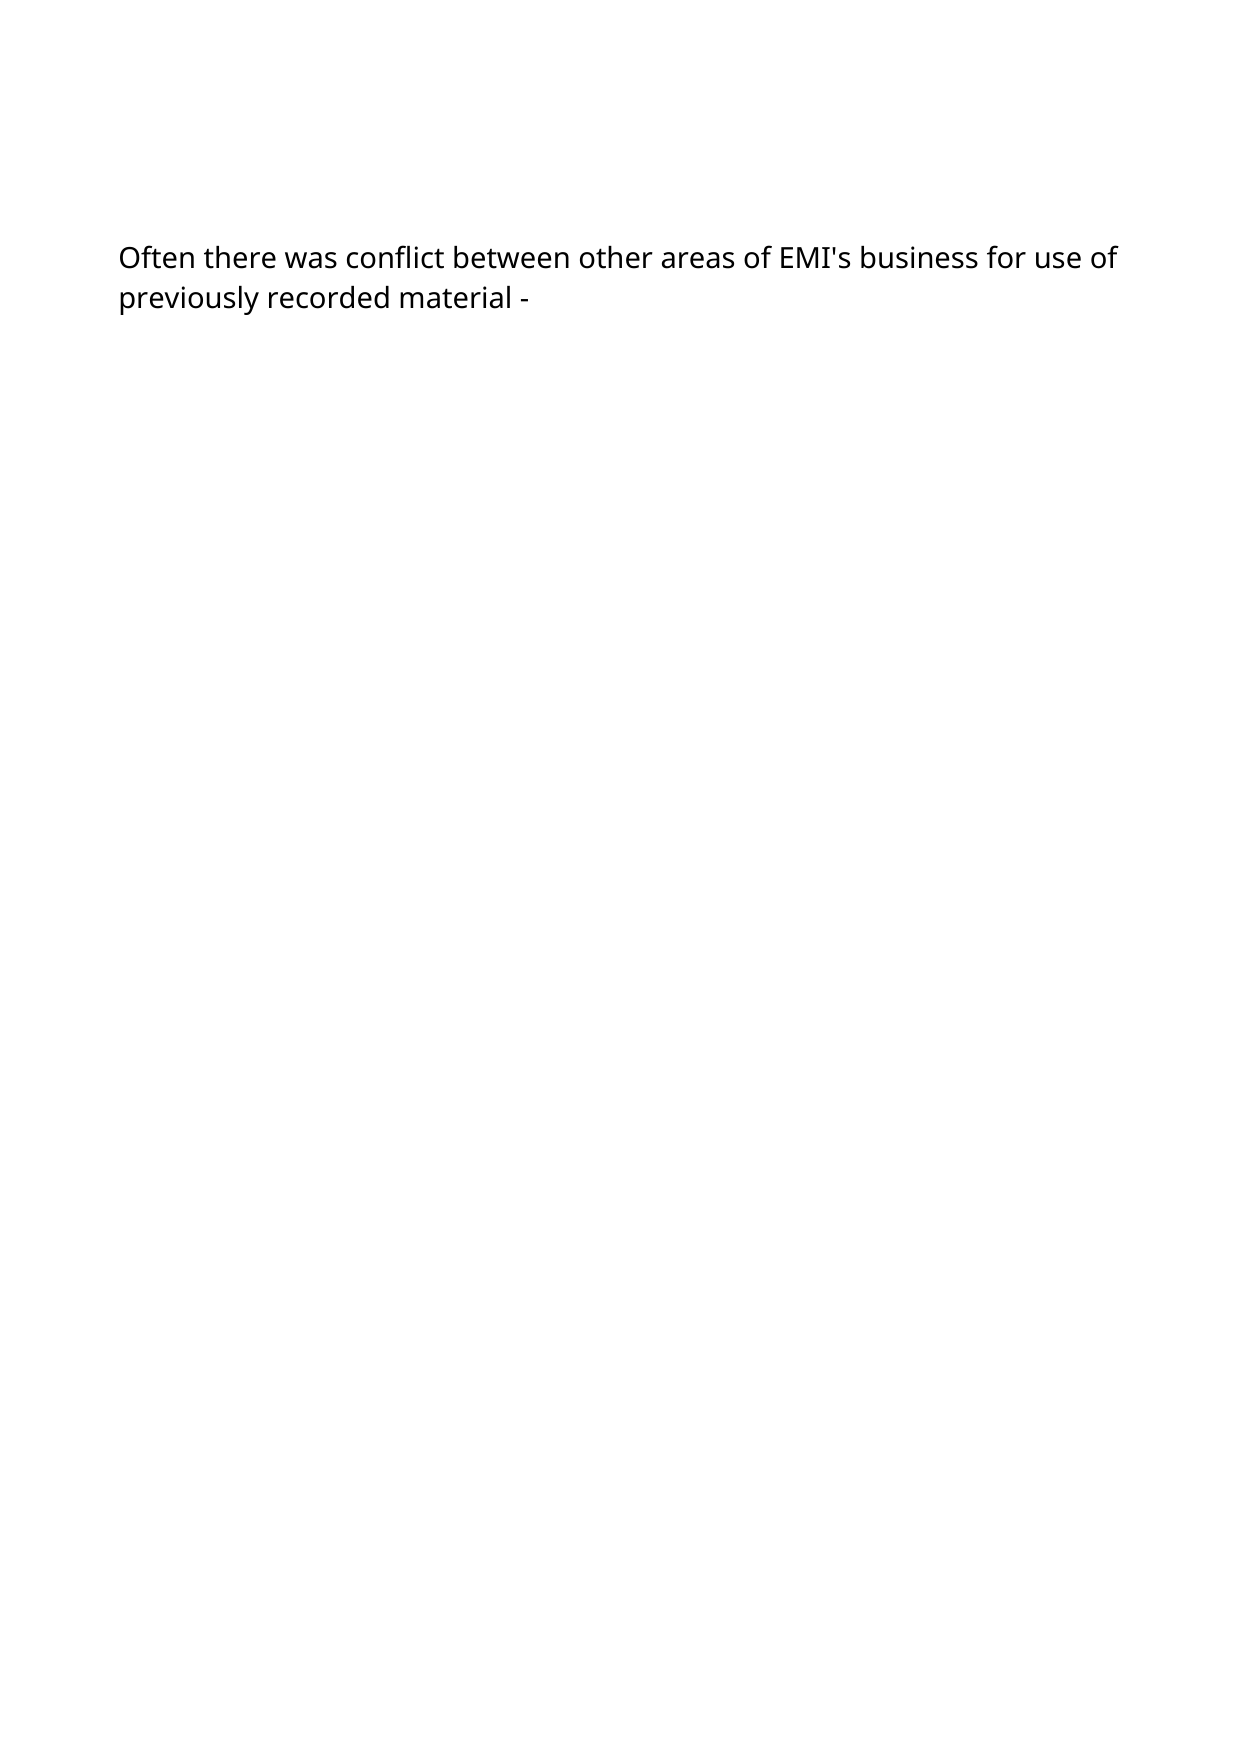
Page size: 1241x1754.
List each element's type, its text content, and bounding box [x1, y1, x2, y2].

text Often there was conflict between other areas of EMI's business for use of previously recorded material - [118, 238, 1122, 317]
